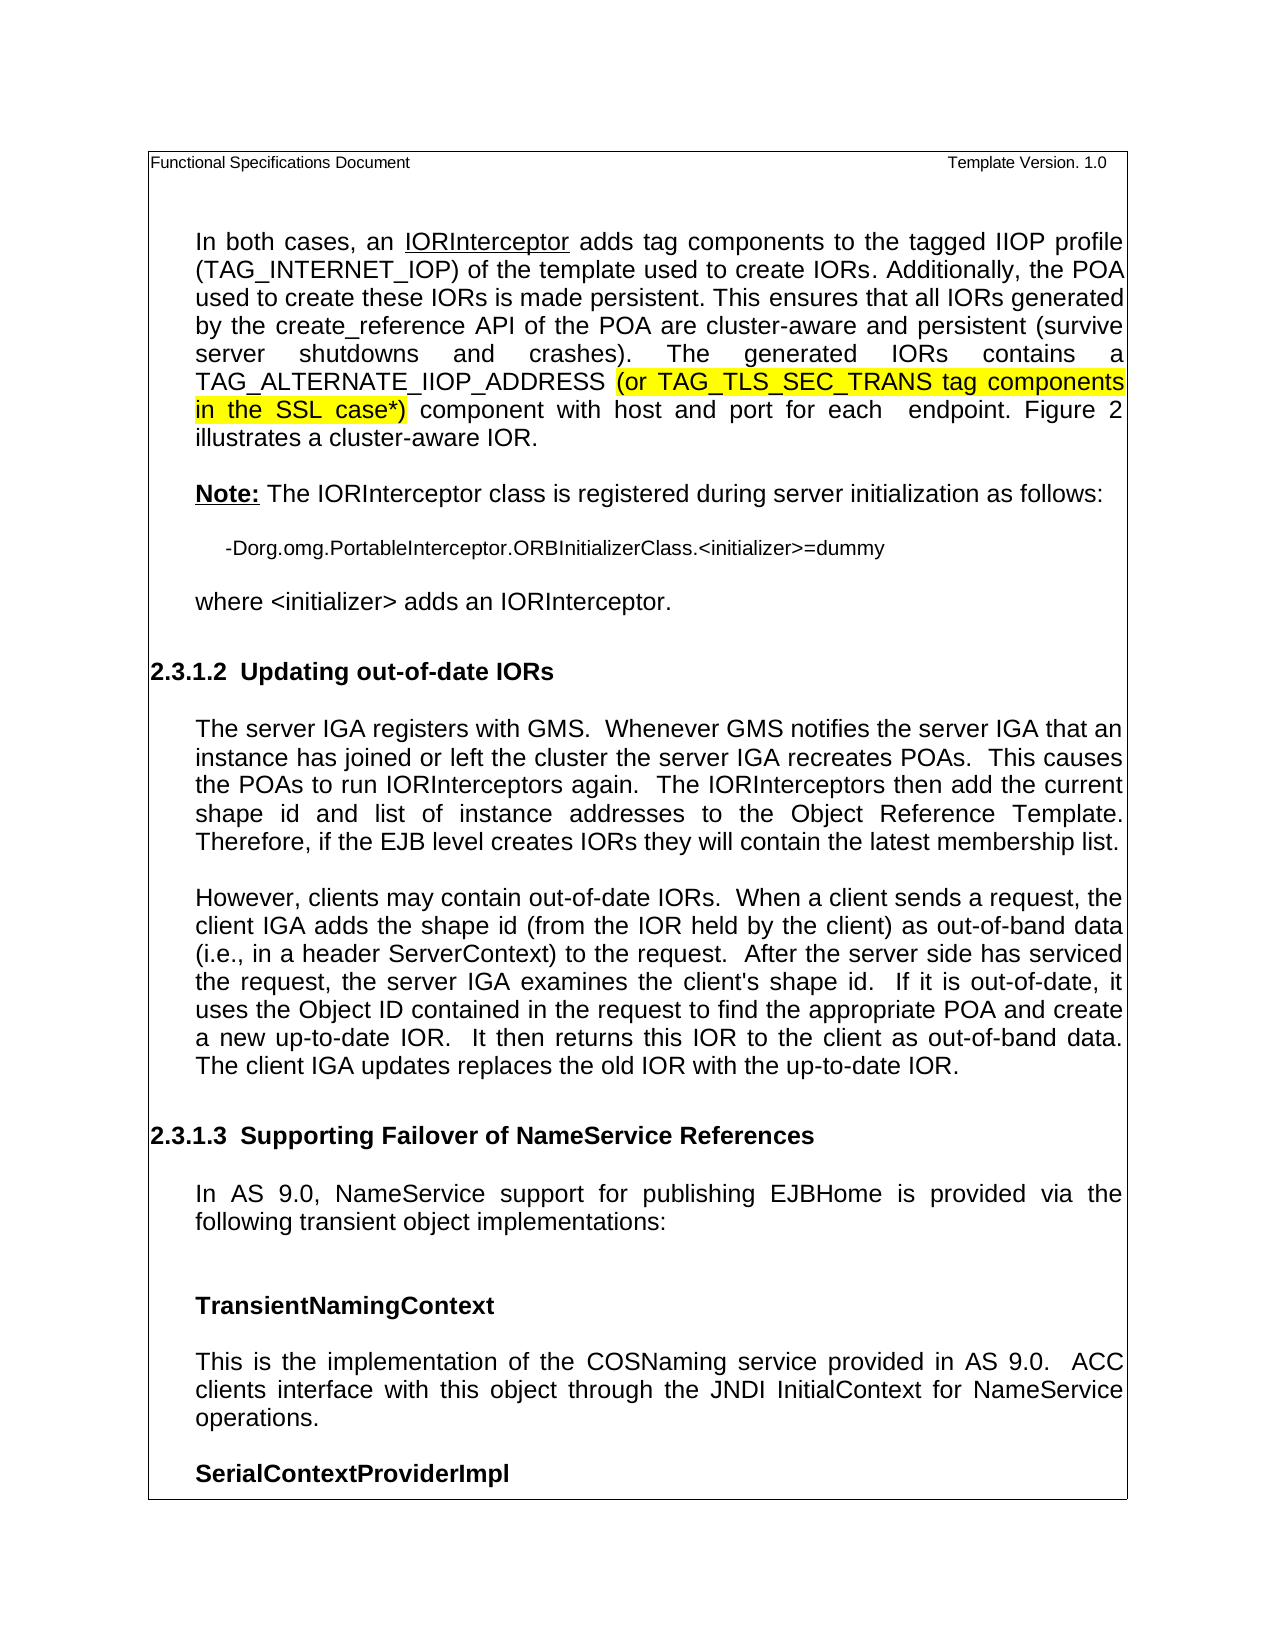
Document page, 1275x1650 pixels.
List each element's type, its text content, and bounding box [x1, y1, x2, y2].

subtitle Updating out-of-date IORs [150, 658, 1125, 686]
text In both cases, an IORInterceptor adds tag components to the tagged IIOP profile (TAG_INTERNET_IOP) of the template used to create IORs. Additionally, the POA used to create these IORs is made persistent. This ensures that all IORs generated by the create_reference API of the POA are cluster-aware and persistent (survive server shutdowns and crashes). The generated IORs contains a TAG_ALTERNATE_IIOP_ADDRESS (or TAG_TLS_SEC_TRANS tag components in the SSL case*) component with host and port for each endpoint. Figure 2 illustrates a cluster-aware IOR. [195, 228, 1125, 452]
text TransientNamingContext [195, 1292, 1125, 1320]
text where <initializer> adds an IORInterceptor. [195, 587, 1125, 616]
subtitle Supporting Failover of NameService References [150, 1122, 1125, 1150]
text The server IGA registers with GMS. Whenever GMS notifies the server IGA that an instance has joined or left the cluster the server IGA recreates POAs. This causes the POAs to run IORInterceptors again. The IORInterceptors then add the current shape id and list of instance addresses to the Object Reference Template. Therefore, if the EJB level creates IORs they will contain the latest membership list. [195, 715, 1125, 856]
text However, clients may contain out-of-date IORs. When a client sends a request, the client IGA adds the shape id (from the IOR held by the client) as out-of-band data (i.e., in a header ServerContext) to the request. After the server side has serviced the request, the server IGA examines the client's shape id. If it is out-of-date, it uses the Object ID contained in the request to find the appropriate POA and create a new up-to-date IOR. It then returns this IOR to the client as out-of-band data. The client IGA updates replaces the old IOR with the up-to-date IOR. [195, 883, 1125, 1080]
text -Dorg.omg.PortableInterceptor.ORBInitializerClass.<initializer>=dummy [225, 536, 1125, 559]
text In AS 9.0, NameService support for publishing EJBHome is provided via the following transient object implementations: [195, 1179, 1125, 1236]
text This is the implementation of the COSNaming service provided in AS 9.0. ACC clients interface with this object through the JNDI InitialContext for NameService operations. [195, 1348, 1125, 1432]
text SerialContextProviderImpl [195, 1460, 1125, 1488]
text Note: The IORInterceptor class is registered during server initialization as follows: [195, 480, 1125, 508]
